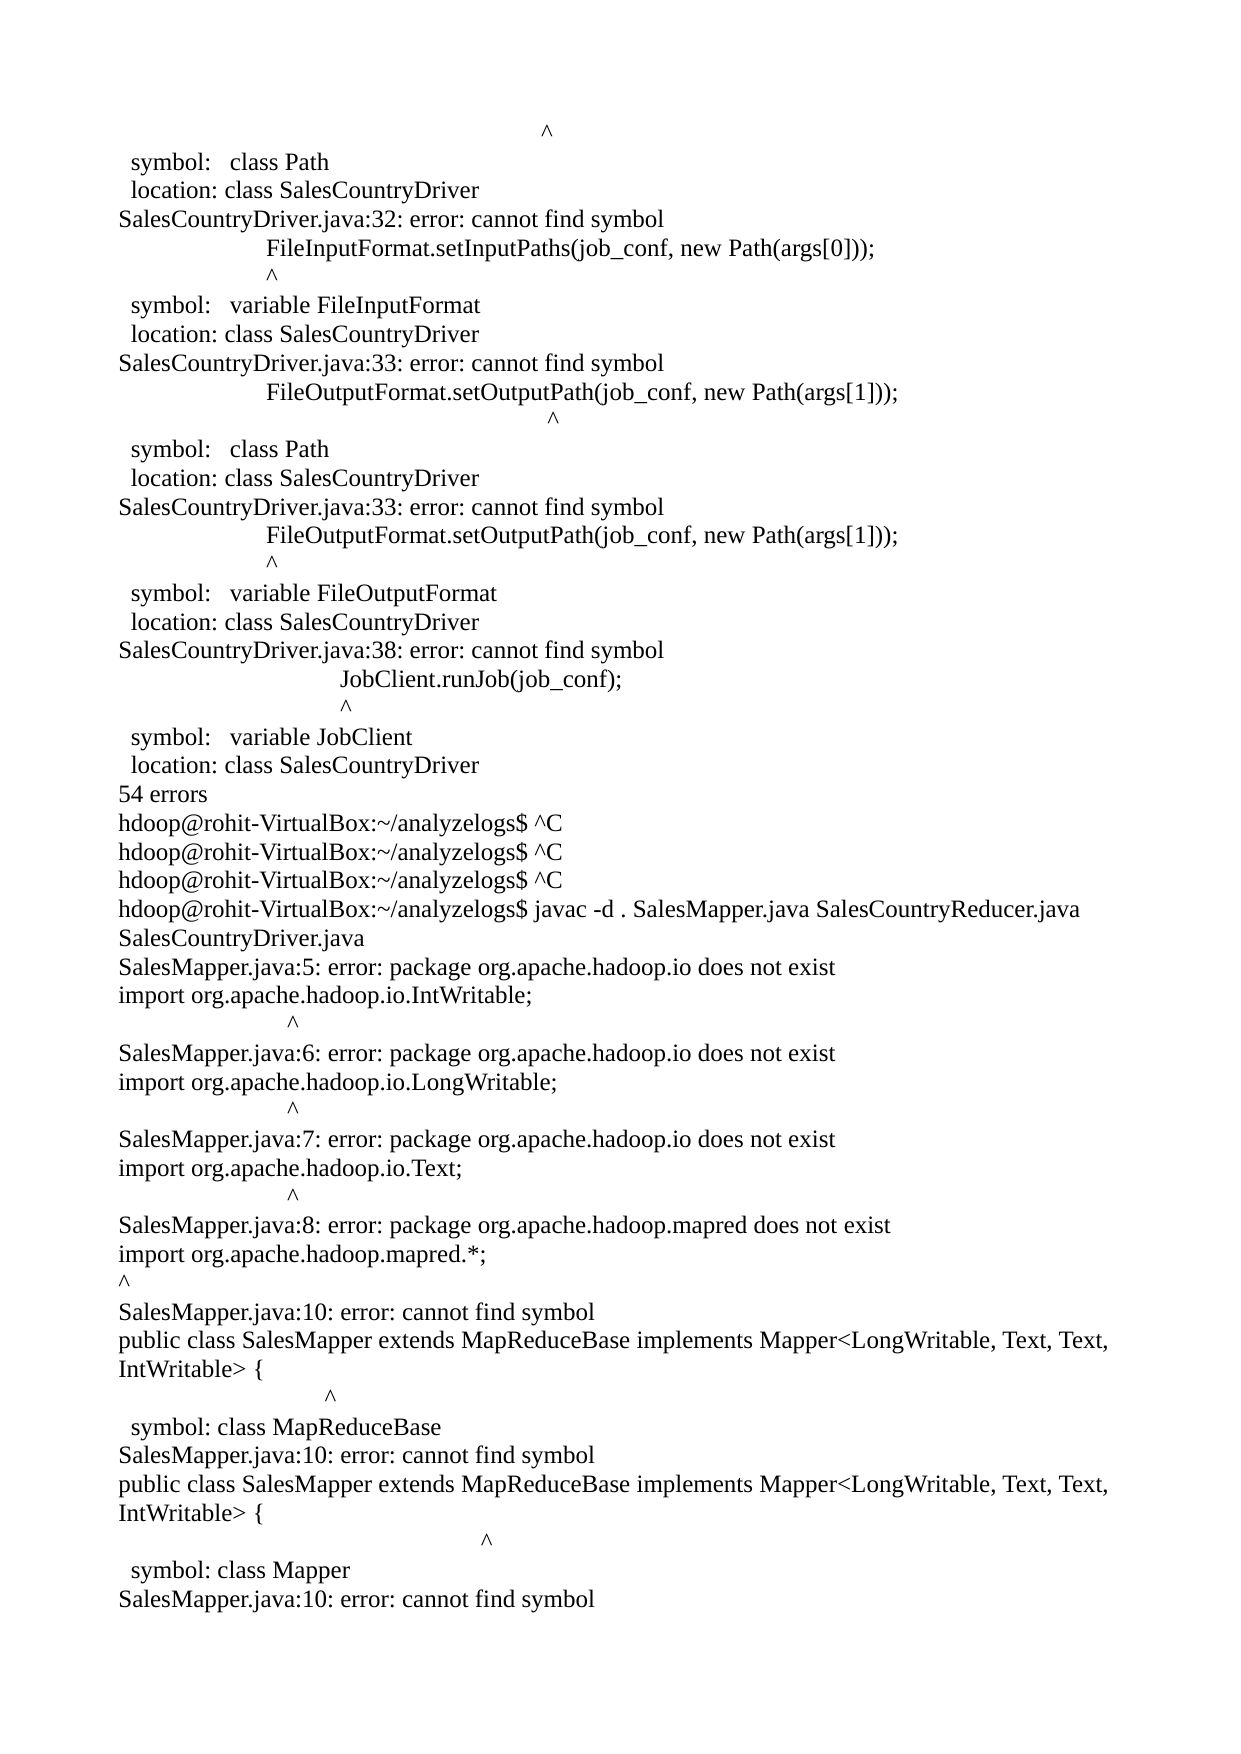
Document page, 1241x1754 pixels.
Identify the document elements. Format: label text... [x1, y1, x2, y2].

text SalesMapper.java:10: error: cannot find symbol [118, 1584, 1122, 1613]
text SalesMapper.java:7: error: package org.apache.hadoop.io does not exist [118, 1124, 1122, 1153]
text SalesCountryDriver.java:38: error: cannot find symbol [118, 636, 1122, 664]
text hdoop@rohit-VirtualBox:~/analyzelogs$ ^C [118, 866, 1122, 894]
text ^ [118, 262, 1122, 291]
text ^ [118, 693, 1122, 722]
text FileInputFormat.setInputPaths(job_conf, new Path(args[0])); [118, 233, 1122, 262]
text ^ [118, 1383, 1122, 1412]
text SalesMapper.java:6: error: package org.apache.hadoop.io does not exist [118, 1038, 1122, 1067]
text symbol: class Path [118, 147, 1122, 176]
text hdoop@rohit-VirtualBox:~/analyzelogs$ ^C [118, 837, 1122, 866]
text SalesCountryDriver.java:33: error: cannot find symbol [118, 348, 1122, 377]
text hdoop@rohit-VirtualBox:~/analyzelogs$ javac -d . SalesMapper.java SalesCountryReducer.java SalesCountryDriver.java [118, 894, 1122, 952]
text SalesMapper.java:10: error: cannot find symbol [118, 1441, 1122, 1469]
text public class SalesMapper extends MapReduceBase implements Mapper<LongWritable, Text, Text, IntWritable> { [118, 1326, 1122, 1383]
text SalesCountryDriver.java:32: error: cannot find symbol [118, 204, 1122, 233]
text FileOutputFormat.setOutputPath(job_conf, new Path(args[1])); [118, 377, 1122, 406]
text import org.apache.hadoop.io.Text; [118, 1153, 1122, 1182]
text ^ [118, 118, 1122, 147]
text location: class SalesCountryDriver [118, 607, 1122, 636]
text symbol: class Mapper [118, 1556, 1122, 1584]
text SalesMapper.java:5: error: package org.apache.hadoop.io does not exist [118, 952, 1122, 981]
text hdoop@rohit-VirtualBox:~/analyzelogs$ ^C [118, 808, 1122, 837]
text import org.apache.hadoop.io.LongWritable; [118, 1067, 1122, 1096]
text 54 errors [118, 779, 1122, 808]
text ^ [118, 406, 1122, 434]
text ^ [118, 1182, 1122, 1211]
text import org.apache.hadoop.io.IntWritable; [118, 981, 1122, 1009]
text ^ [118, 1096, 1122, 1124]
text JobClient.runJob(job_conf); [118, 664, 1122, 693]
text import org.apache.hadoop.mapred.*; [118, 1239, 1122, 1268]
text location: class SalesCountryDriver [118, 463, 1122, 492]
text ^ [118, 549, 1122, 578]
text SalesCountryDriver.java:33: error: cannot find symbol [118, 492, 1122, 521]
text location: class SalesCountryDriver [118, 319, 1122, 348]
text ^ [118, 1527, 1122, 1556]
text location: class SalesCountryDriver [118, 751, 1122, 779]
text symbol: class MapReduceBase [118, 1412, 1122, 1441]
text symbol: variable FileInputFormat [118, 291, 1122, 319]
text location: class SalesCountryDriver [118, 176, 1122, 204]
text symbol: variable FileOutputFormat [118, 578, 1122, 607]
text symbol: class Path [118, 434, 1122, 463]
text symbol: variable JobClient [118, 722, 1122, 751]
text ^ [118, 1268, 1122, 1297]
text ^ [118, 1009, 1122, 1038]
text FileOutputFormat.setOutputPath(job_conf, new Path(args[1])); [118, 521, 1122, 549]
text SalesMapper.java:10: error: cannot find symbol [118, 1297, 1122, 1326]
text SalesMapper.java:8: error: package org.apache.hadoop.mapred does not exist [118, 1211, 1122, 1239]
text public class SalesMapper extends MapReduceBase implements Mapper<LongWritable, Text, Text, IntWritable> { [118, 1469, 1122, 1527]
